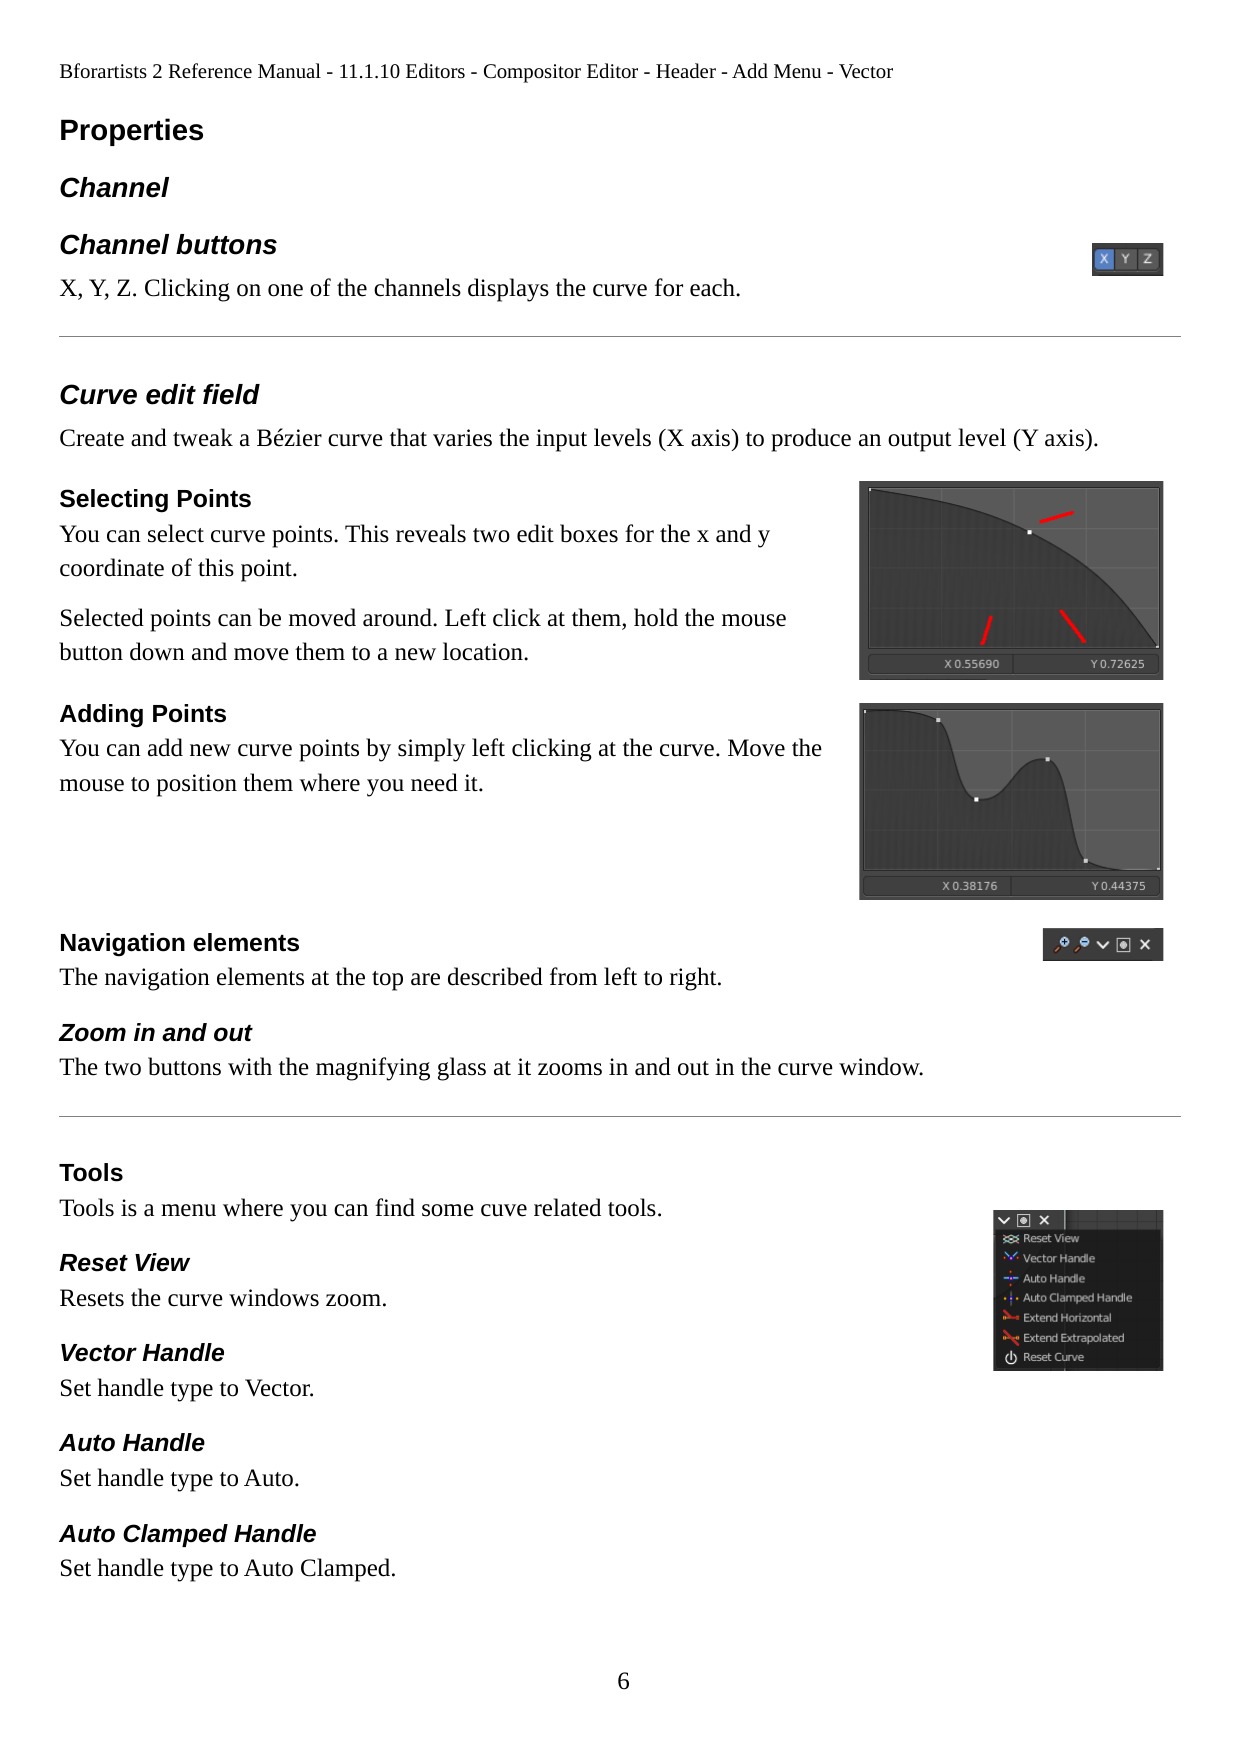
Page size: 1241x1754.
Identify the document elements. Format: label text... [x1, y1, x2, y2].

text X, Y, Z. Clicking on one of the channels displays the curve for each. [59, 273, 1181, 301]
text Tools is a menu where you can find some cuve related tools. [59, 1193, 1181, 1222]
subtitle [1164, 1338, 1181, 1367]
picture [859, 481, 1164, 680]
text The two buttons with the magnifying glass at it zooms in and out in the curve window. [59, 1052, 1181, 1081]
subtitle Reset View [59, 1248, 993, 1277]
text You can add new curve points by simply left clicking at the curve. Move the mouse to position them where you need it. [59, 733, 859, 797]
text You can select curve points. This reveals two edit boxes for the x and y coordinate of this point. [59, 519, 859, 582]
subtitle Tools [59, 1158, 1181, 1187]
subtitle [1164, 928, 1181, 956]
picture [993, 1210, 1164, 1371]
subtitle [1164, 1248, 1181, 1277]
subtitle Auto Handle [59, 1428, 1181, 1457]
subtitle Navigation elements [59, 928, 1042, 956]
text Create and tweak a Bézier curve that varies the input levels (X axis) to produce an output level (Y axis). [59, 423, 1181, 451]
subtitle Adding Points [59, 699, 1181, 727]
subtitle Auto Clamped Handle [59, 1519, 1181, 1547]
subtitle Channel [59, 171, 1181, 203]
text The navigation elements at the top are described from left to right. [59, 962, 1181, 991]
text Set handle type to Auto Clamped. [59, 1553, 1181, 1582]
subtitle [1164, 484, 1181, 513]
picture [1042, 928, 1164, 961]
subtitle Channel buttons [59, 228, 1181, 260]
text Set handle type to Vector. [59, 1373, 1181, 1402]
picture [1092, 243, 1164, 276]
text Selected points can be moved around. Left click at them, hold the mouse button down and move them to a new location. [59, 603, 859, 666]
subtitle Zoom in and out [59, 1018, 1181, 1046]
subtitle Properties [59, 113, 1181, 146]
picture [859, 703, 1164, 900]
subtitle Curve edit field [59, 378, 1181, 410]
text Resets the curve windows zoom. [59, 1283, 993, 1312]
subtitle Vector Handle [59, 1338, 993, 1367]
subtitle Selecting Points [59, 484, 859, 513]
text Set handle type to Auto. [59, 1463, 1181, 1492]
